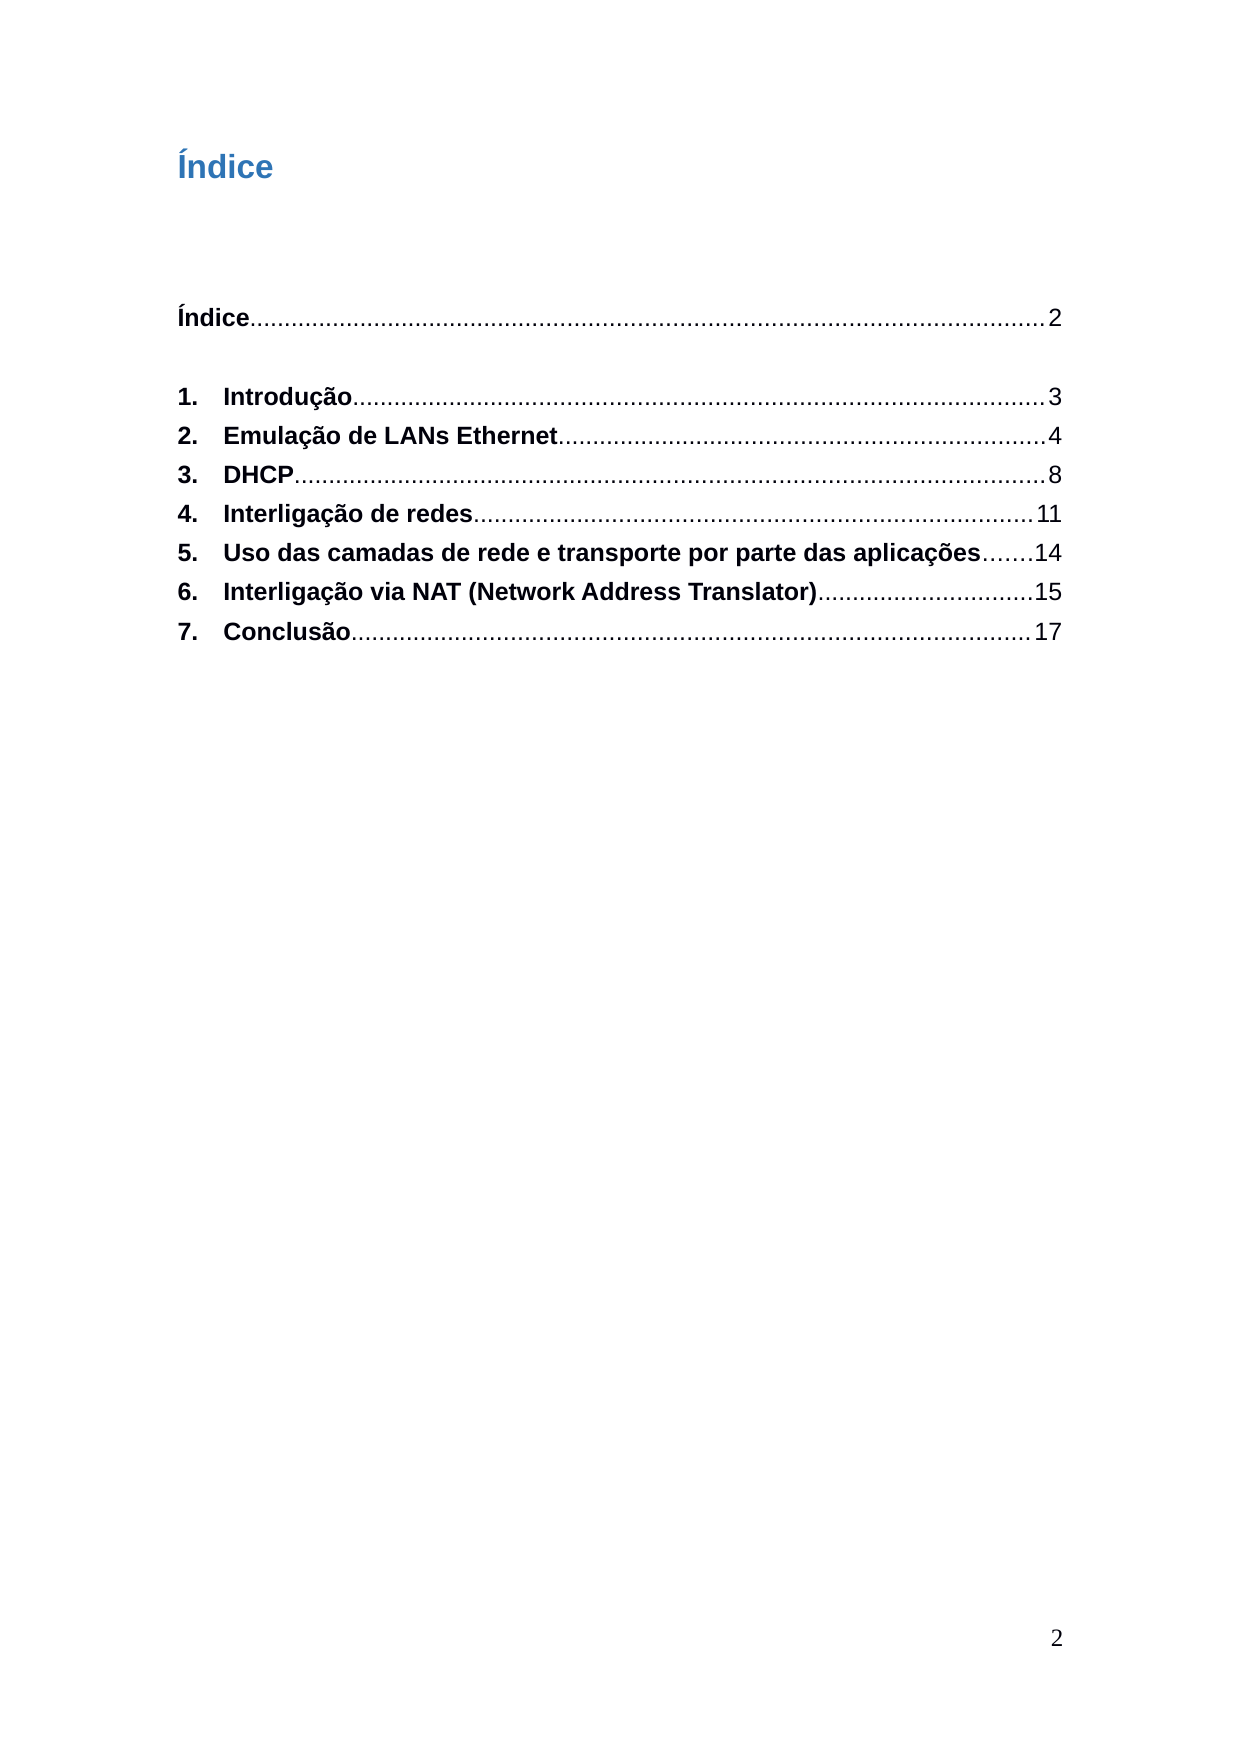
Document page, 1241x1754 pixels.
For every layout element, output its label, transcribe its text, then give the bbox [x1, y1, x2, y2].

text 3. DHCP 8 [177, 460, 1063, 488]
text 5. Uso das camadas de rede e transporte por parte das aplicações 14 [177, 538, 1063, 567]
text 1. Introdução 3 [177, 381, 1063, 410]
subtitle Índice [177, 148, 1063, 186]
text 4. Interligação de redes 11 [177, 499, 1063, 528]
text 2. Emulação de LANs Ethernet 4 [177, 421, 1063, 449]
text 7. Conclusão 17 [177, 616, 1063, 645]
text 6. Interligação via NAT (Network Address Translator) 15 [177, 577, 1063, 606]
text Índice 2 [177, 303, 1063, 332]
